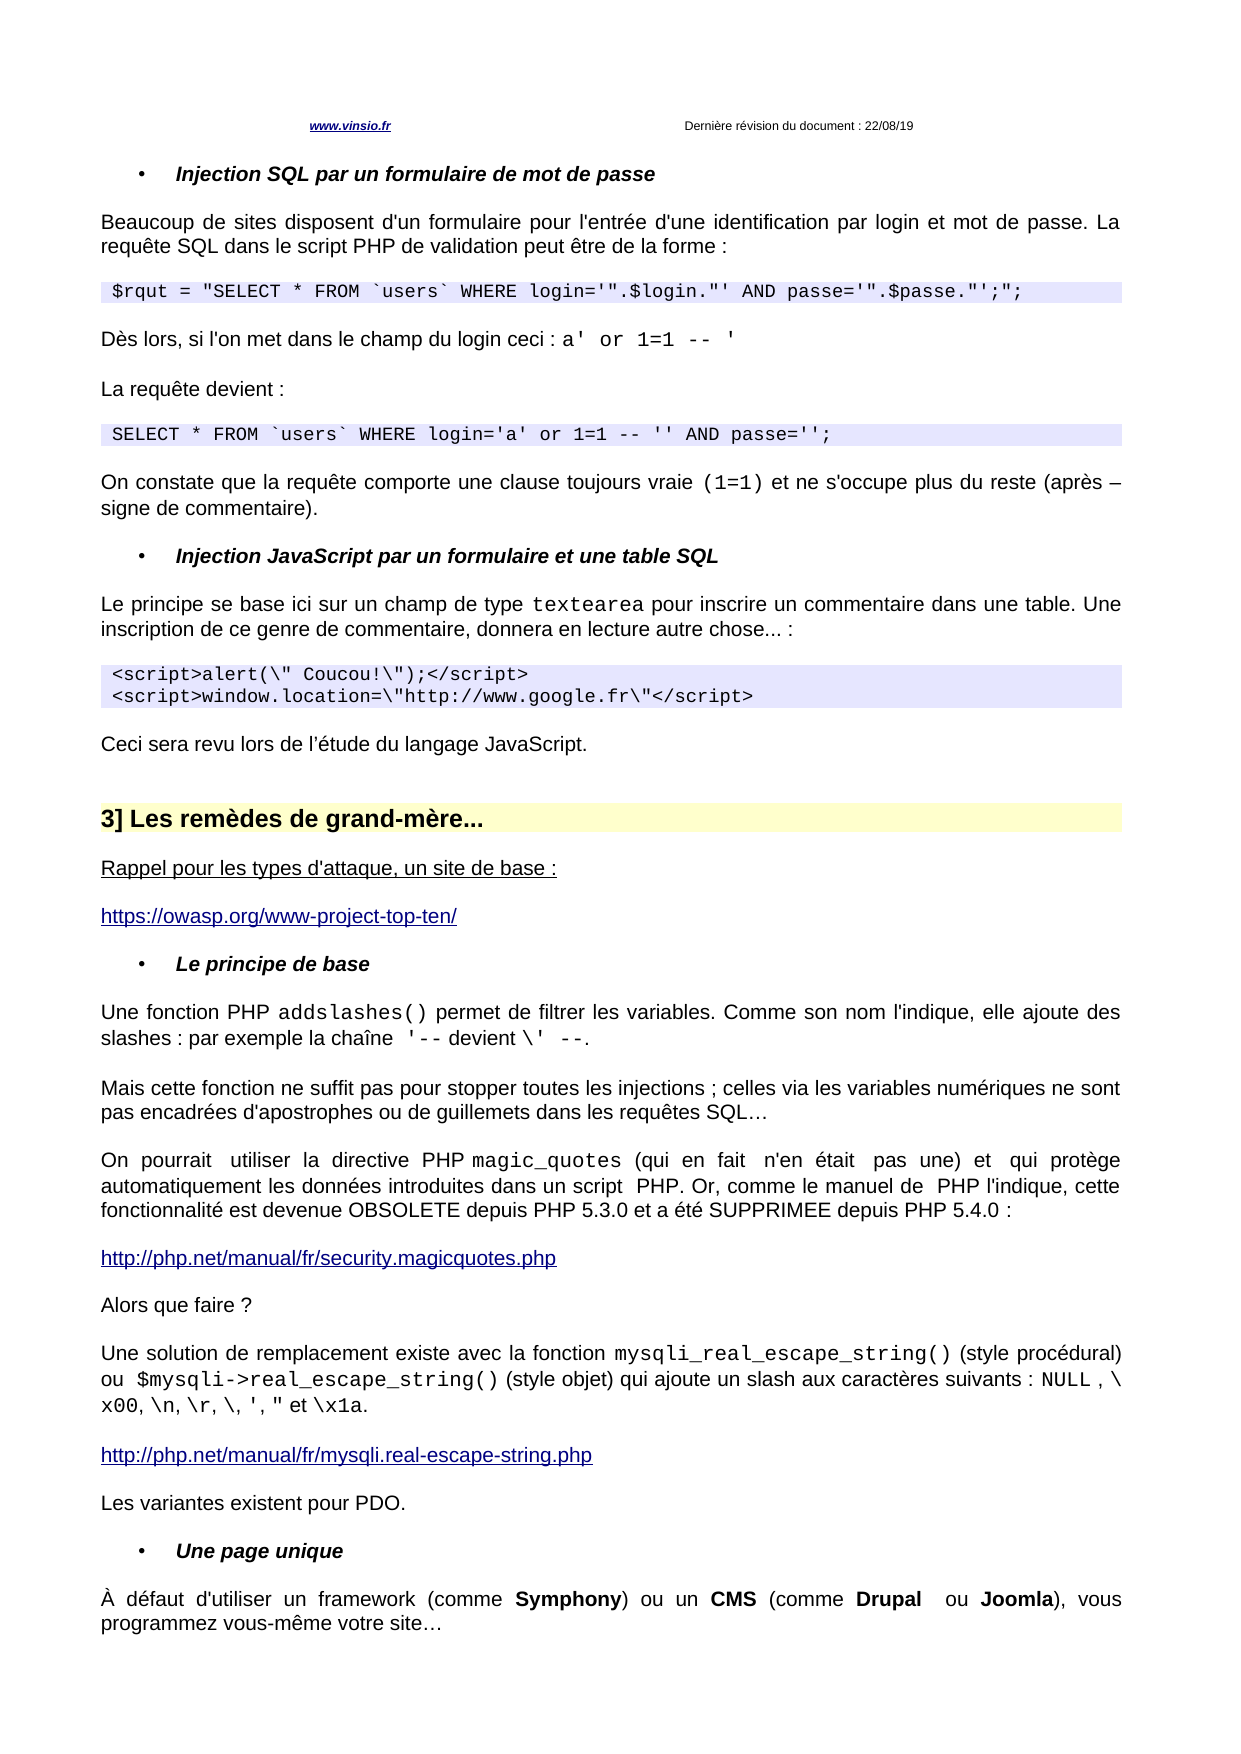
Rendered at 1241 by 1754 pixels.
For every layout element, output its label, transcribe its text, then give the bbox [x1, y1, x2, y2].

text Rappel pour les types d'attaque, un site de base : [101, 856, 1122, 880]
text https://owasp.org/www-project-top-ten/ [101, 904, 1122, 928]
text SELECT * FROM `users` WHERE login='a' or 1=1 -- '' AND passe=''; [101, 424, 1122, 446]
text 3] Les remèdes de grand-mère... [101, 803, 1122, 832]
text <script>alert(\" Coucou!\");</script> [101, 665, 1122, 686]
text $rqut = "SELECT * FROM `users` WHERE login='".$login."' AND passe='".$passe."';"; [101, 282, 1122, 303]
text Dès lors, si l'on met dans le champ du login ceci : a' or 1=1 -- ' [101, 327, 1122, 353]
text Une fonction PHP addslashes() permet de filtrer les variables. Comme son nom l'indique, elle ajoute des slashes : par exemple la chaîne '-- devient \' --. [101, 1000, 1122, 1052]
text Beaucoup de sites disposent d'un formulaire pour l'entrée d'une identification par login et mot de passe. La requête SQL dans le script PHP de validation peut être de la forme : [101, 210, 1122, 258]
text http://php.net/manual/fr/mysqli.real-escape-string.php [101, 1443, 1122, 1467]
text http://php.net/manual/fr/security.magicquotes.php [101, 1245, 1122, 1269]
text Une solution de remplacement existe avec la fonction mysqli_real_escape_string() (style procédural) ou $mysqli->real_escape_string() (style objet) qui ajoute un slash aux caractères suivants : NULL , \x00, \n, \r, \, ', " et \x1a. [101, 1341, 1122, 1419]
text <script>window.location=\"http://www.google.fr\"</script> [101, 686, 1122, 708]
text Mais cette fonction ne suffit pas pour stopper toutes les injections ; celles via les variables numériques ne sont pas encadrées d'apostrophes ou de guillemets dans les requêtes SQL… [101, 1076, 1122, 1124]
text On constate que la requête comporte une clause toujours vraie (1=1) et ne s'occupe plus du reste (après – signe de commentaire). [101, 470, 1122, 519]
text La requête devient : [101, 377, 1122, 401]
text On pourrait utiliser la directive PHP magic_quotes (qui en fait n'en était pas une) et qui protège automatiquement les données introduites dans un script PHP. Or, comme le manuel de PHP l'indique, cette fonctionnalité est devenue OBSOLETE depuis PHP 5.3.0 et a été SUPPRIMEE depuis PHP 5.4.0 : [101, 1148, 1122, 1221]
list Une page unique [138, 1538, 1122, 1562]
list Le principe de base [138, 952, 1122, 976]
text À défaut d'utiliser un framework (comme Symphony) ou un CMS (comme Drupal ou Joomla), vous programmez vous-même votre site… [101, 1586, 1122, 1634]
text Le principe se base ici sur un champ de type textearea pour inscrire un commentaire dans une table. Une inscription de ce genre de commentaire, donnera en lecture autre chose... : [101, 591, 1122, 641]
list Injection JavaScript par un formulaire et une table SQL [138, 543, 1122, 567]
text Alors que faire ? [101, 1293, 1122, 1317]
text Les variantes existent pour PDO. [101, 1491, 1122, 1514]
text Ceci sera revu lors de l’étude du langage JavaScript. [101, 732, 1122, 756]
list Injection SQL par un formulaire de mot de passe [138, 162, 1122, 186]
